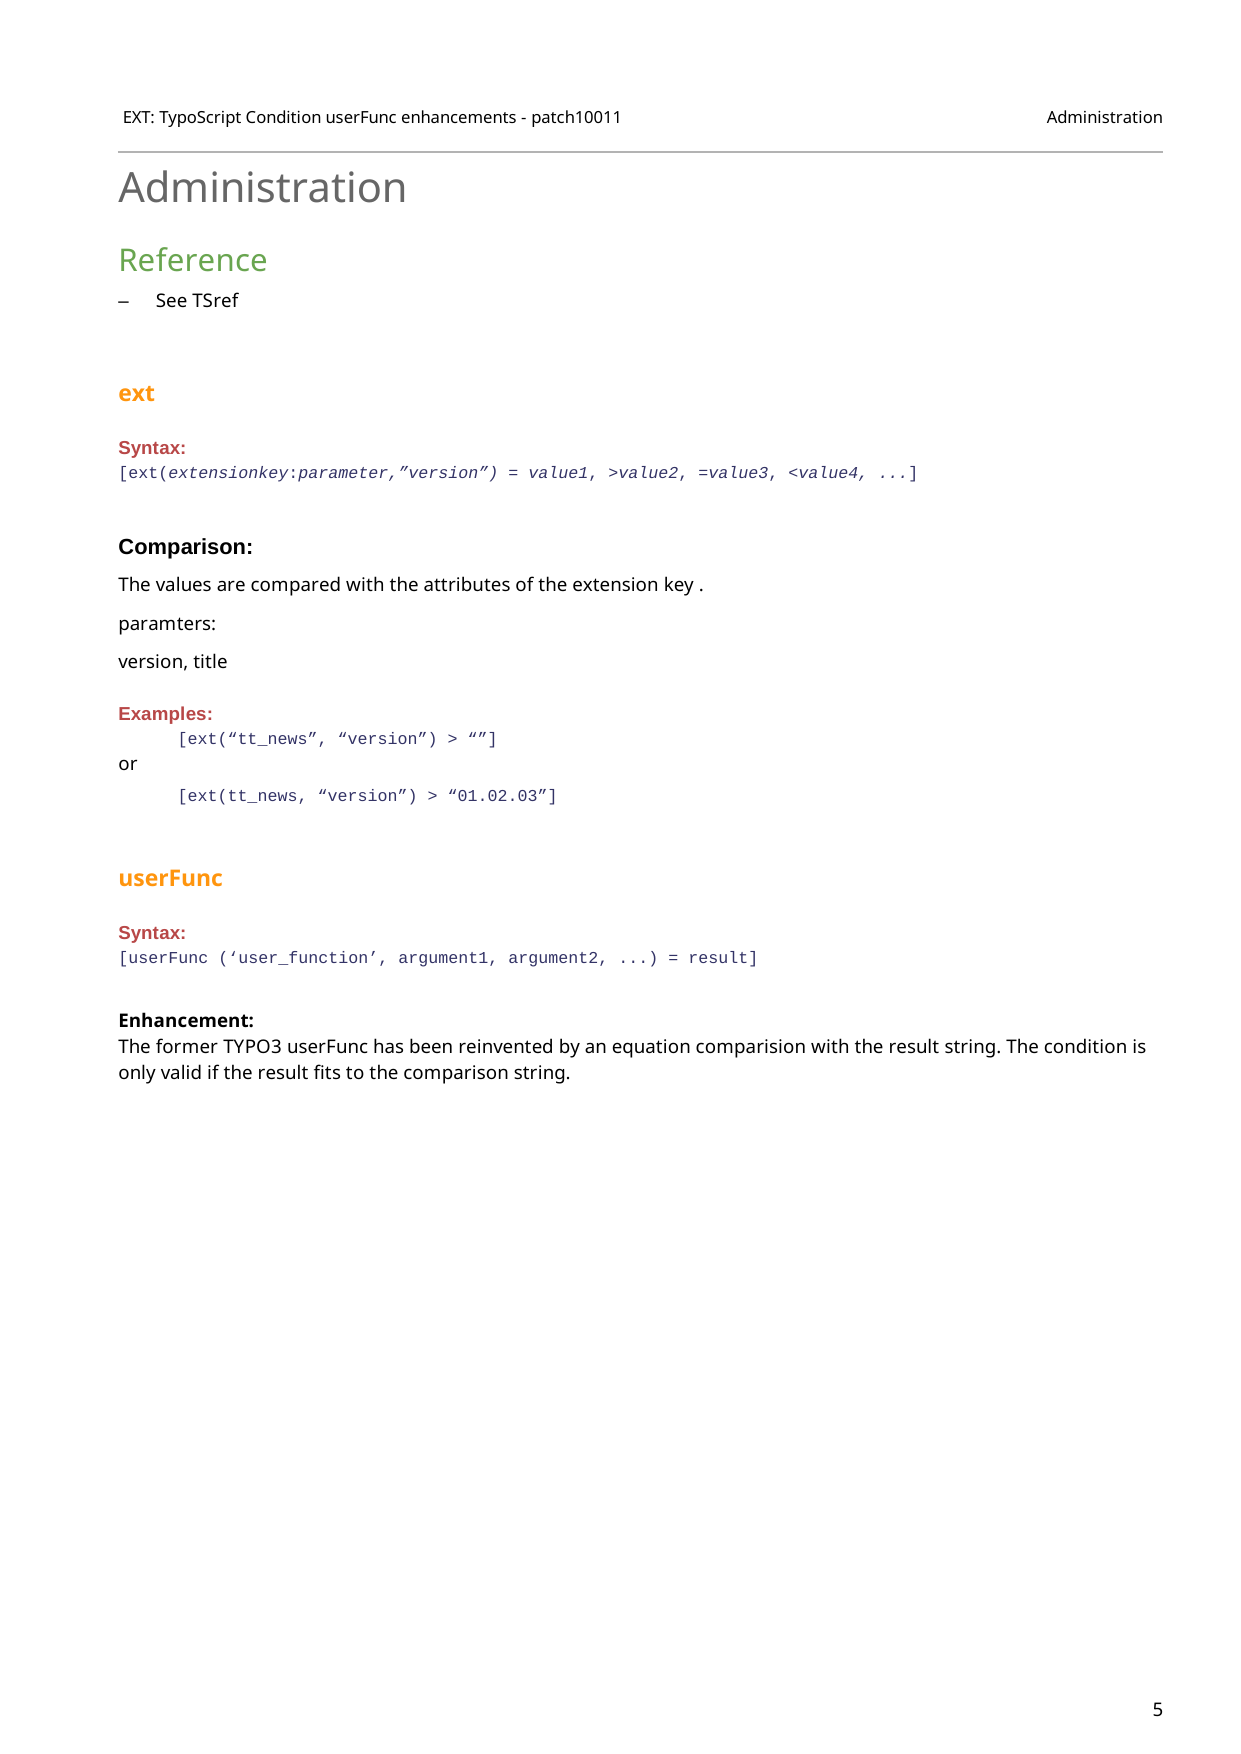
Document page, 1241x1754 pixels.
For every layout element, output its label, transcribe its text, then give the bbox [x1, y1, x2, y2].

subtitle userFunc [118, 862, 1163, 893]
subtitle Syntax: [118, 922, 1163, 943]
subtitle Examples: [118, 704, 1163, 725]
text [ext(“tt_news”, “version”) > “”] [118, 731, 1163, 749]
text version, title [118, 648, 1163, 674]
subtitle Administration [118, 158, 1163, 215]
text [ext(tt_news, “version”) > “01.02.03”] [118, 788, 1163, 806]
subtitle Reference [118, 238, 1163, 281]
text Enhancement: The former TYPO3 userFunc has been reinvented by an equation comparision with the result string. The condition is only valid if the result fits to the comparison string. [118, 1007, 1163, 1085]
text [ext(extensionkey:parameter,”version”) = value1, >value2, =value3, <value4, ...] [118, 465, 1163, 483]
subtitle Syntax: [118, 438, 1163, 459]
subtitle ext [118, 377, 1163, 408]
text The values are compared with the attributes of the extension key . [118, 571, 1163, 597]
list See TSref [118, 287, 1163, 313]
subtitle Comparison: [118, 534, 1163, 559]
text [userFunc (‘user_function’, argument1, argument2, ...) = result] [118, 949, 1163, 968]
text paramters: [118, 610, 1163, 636]
text or [118, 749, 1163, 775]
